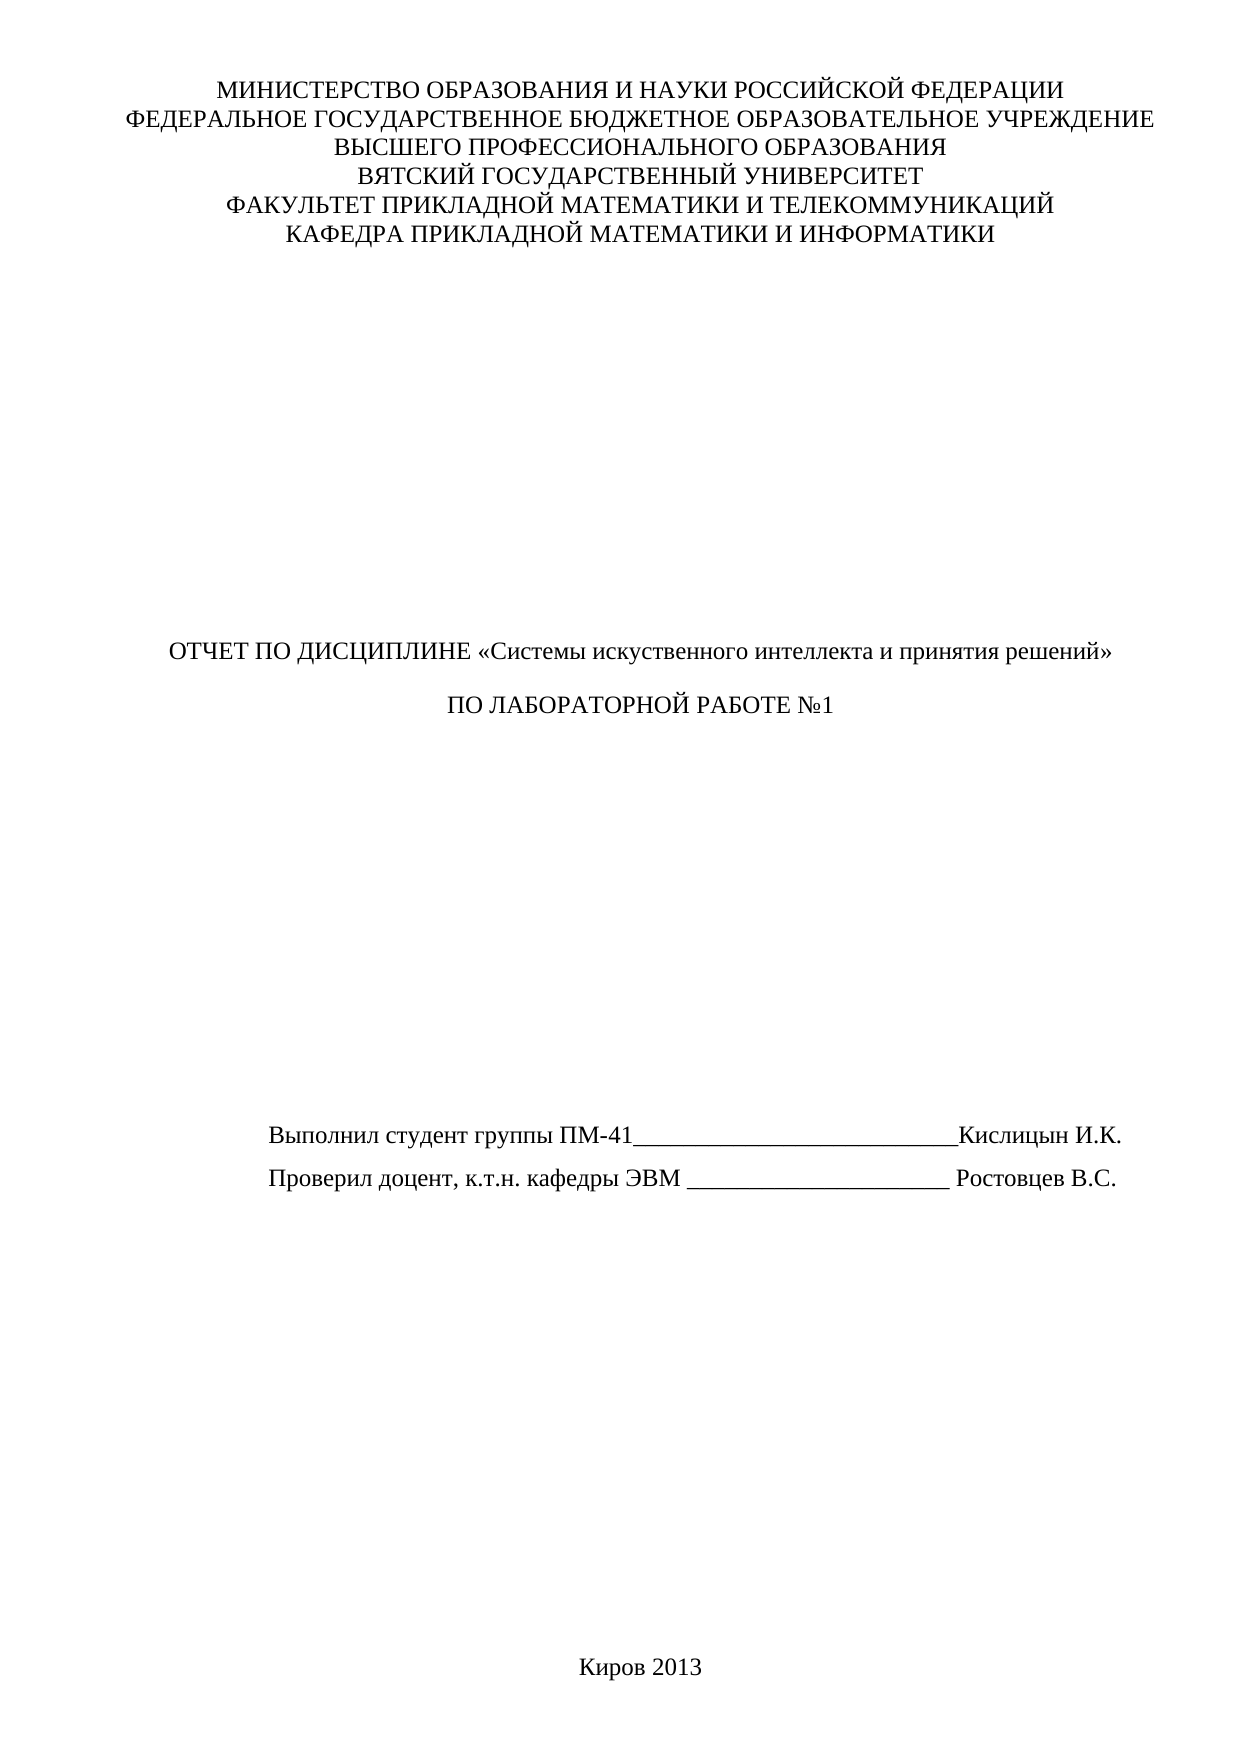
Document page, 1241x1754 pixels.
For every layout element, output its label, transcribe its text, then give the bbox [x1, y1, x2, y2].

text ПО ЛАБОРАТОРНОЙ РАБОТЕ №1 [118, 690, 1162, 719]
text КАФЕДРА ПРИКЛАДНОЙ МАТЕМАТИКИ И ИНФОРМАТИКИ [118, 219, 1162, 247]
text Министерство образования и науки РОССИЙСКОЙ ФЕДЕРАЦИИ [118, 75, 1162, 104]
text Проверил доцент, к.т.н. кафедры ЭВМ _____________________ Ростовцев В.С. [268, 1163, 1162, 1192]
text Выполнил студент группы ПМ-41__________________________Кислицын И.К. [268, 1120, 1162, 1149]
text ФАКУЛЬТЕТ ПРИКЛАДНОЙ МАТЕМАТИКИ И ТЕЛЕКОММУНИКАЦИЙ [118, 190, 1162, 219]
text Киров 2013 [118, 1652, 1162, 1681]
text ВЫСШЕГО ПРОФЕССИОНАЛЬНОГО ОБРАЗОВАНИЯ [118, 132, 1162, 161]
text ФЕДЕРАЛЬНОЕ ГОСУДАРСТВЕННОЕ БЮДЖЕТНОЕ ОБРАЗОВАТЕЛЬНОЕ УЧРЕЖДЕНИЕ [118, 104, 1162, 132]
text ОТЧЕТ ПО ДИСЦИПЛИНЕ «Системы искуственного интеллекта и принятия решений» [118, 636, 1162, 665]
text ВЯТСКИЙ ГОСУДАРСТВЕННЫЙ УНИВЕРСИТЕТ [118, 161, 1162, 190]
